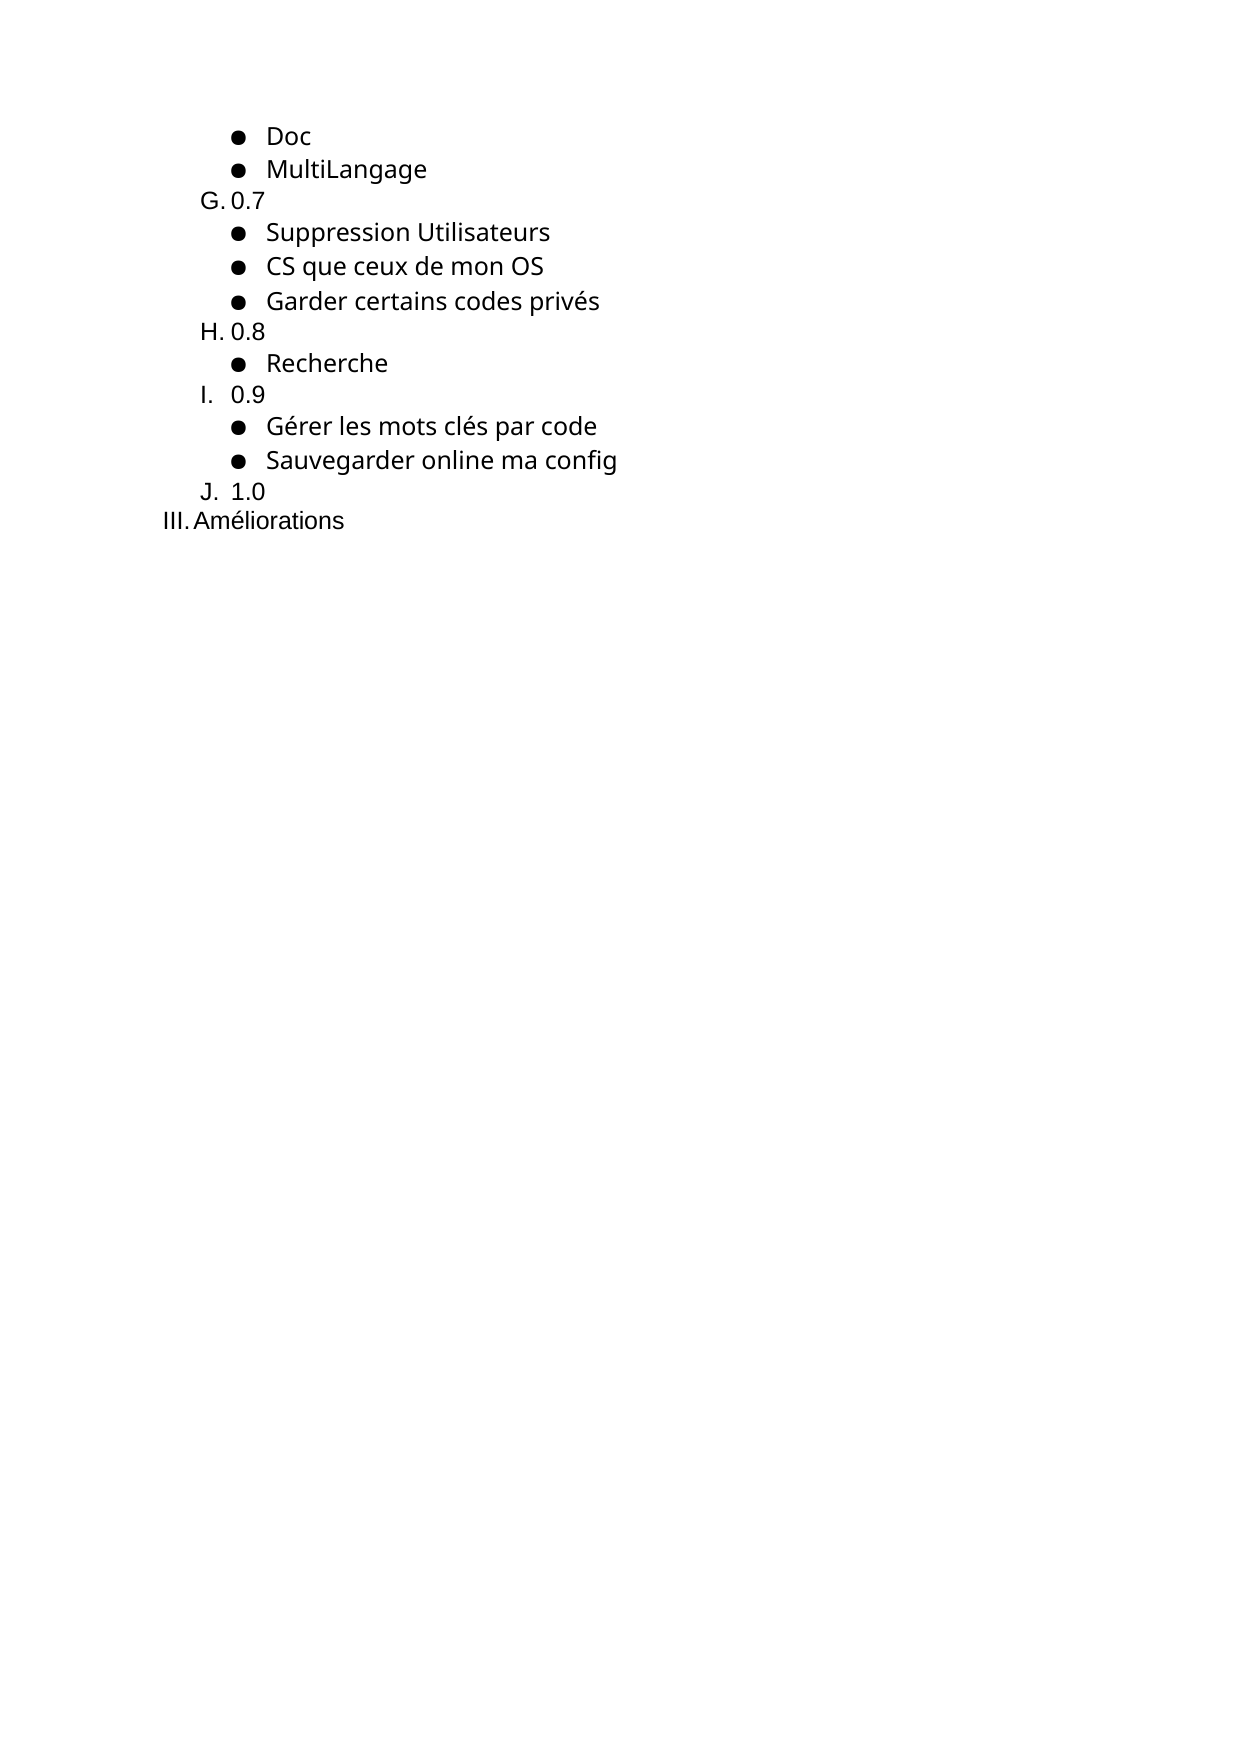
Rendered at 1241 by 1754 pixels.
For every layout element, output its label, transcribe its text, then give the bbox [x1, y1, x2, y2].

list 0.9 [193, 380, 1122, 409]
list CS que ceux de mon OS [266, 249, 1122, 283]
list Garder certains codes privés [266, 283, 1122, 317]
list 0.8 [193, 317, 1122, 346]
list Recherche [266, 346, 1122, 380]
list MultiLangage [266, 152, 1122, 186]
list 0.7 [193, 186, 1122, 215]
list Améliorations [156, 506, 1122, 534]
list Gérer les mots clés par code [266, 409, 1122, 443]
list Sauvegarder online ma config [266, 443, 1122, 477]
list Suppression Utilisateurs [266, 215, 1122, 249]
list 1.0 [193, 477, 1122, 506]
list Doc [266, 118, 1122, 152]
